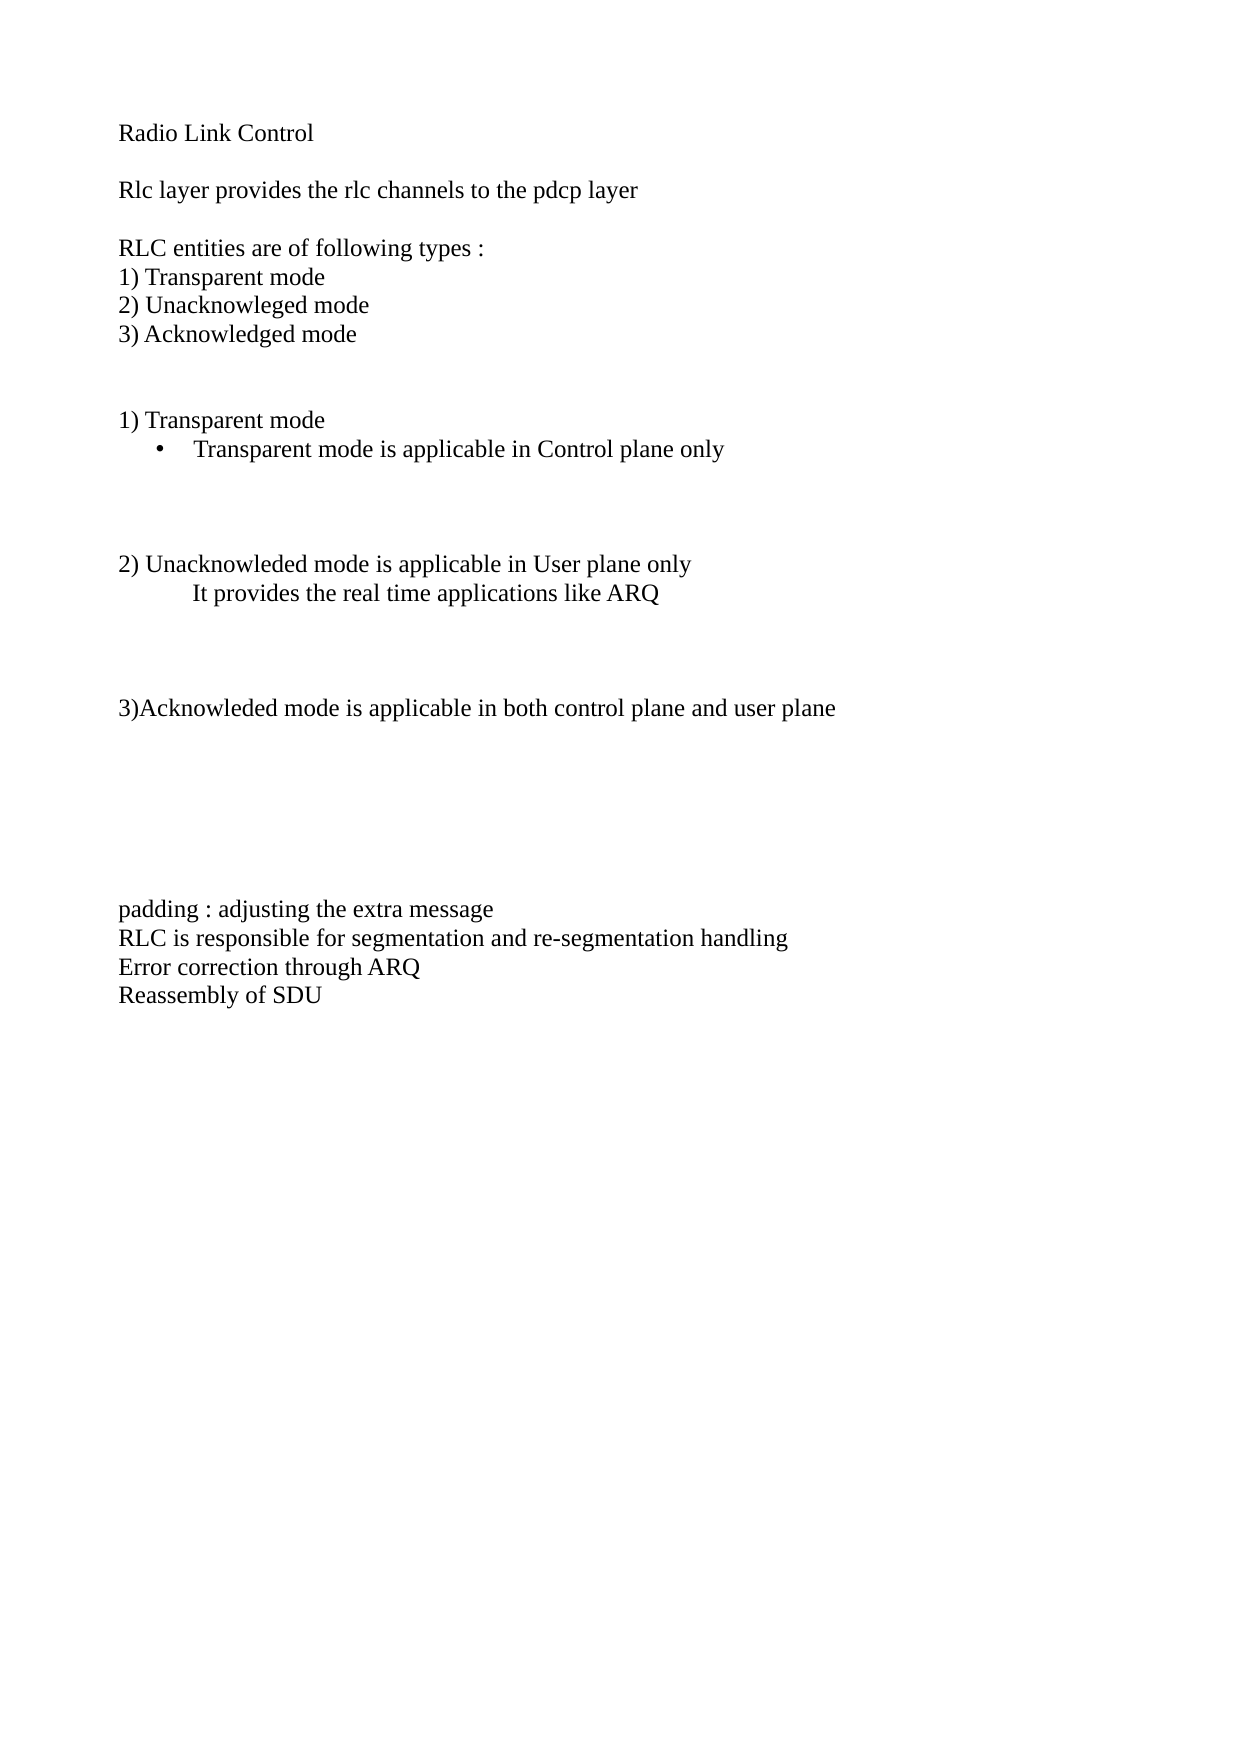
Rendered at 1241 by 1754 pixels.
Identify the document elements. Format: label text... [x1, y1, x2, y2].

text Error correction through ARQ [118, 952, 1122, 981]
text 1) Transparent mode [118, 262, 1122, 291]
text 2) Unacknowleded mode is applicable in User plane only [118, 549, 1122, 578]
text 3) Acknowledged mode [118, 319, 1122, 348]
text RLC entities are of following types : [118, 233, 1122, 262]
text 3)Acknowleded mode is applicable in both control plane and user plane [118, 693, 1122, 722]
text RLC is responsible for segmentation and re-segmentation handling [118, 923, 1122, 952]
text Rlc layer provides the rlc channels to the pdcp layer [118, 176, 1122, 204]
text It provides the real time applications like ARQ [118, 578, 1122, 607]
text 2) Unacknowleged mode [118, 291, 1122, 319]
text 1) Transparent mode [118, 406, 1122, 434]
text Radio Link Control [118, 118, 1122, 147]
text padding : adjusting the extra message [118, 894, 1122, 923]
text Reassembly of SDU [118, 981, 1122, 1009]
list Transparent mode is applicable in Control plane only [156, 434, 1122, 463]
